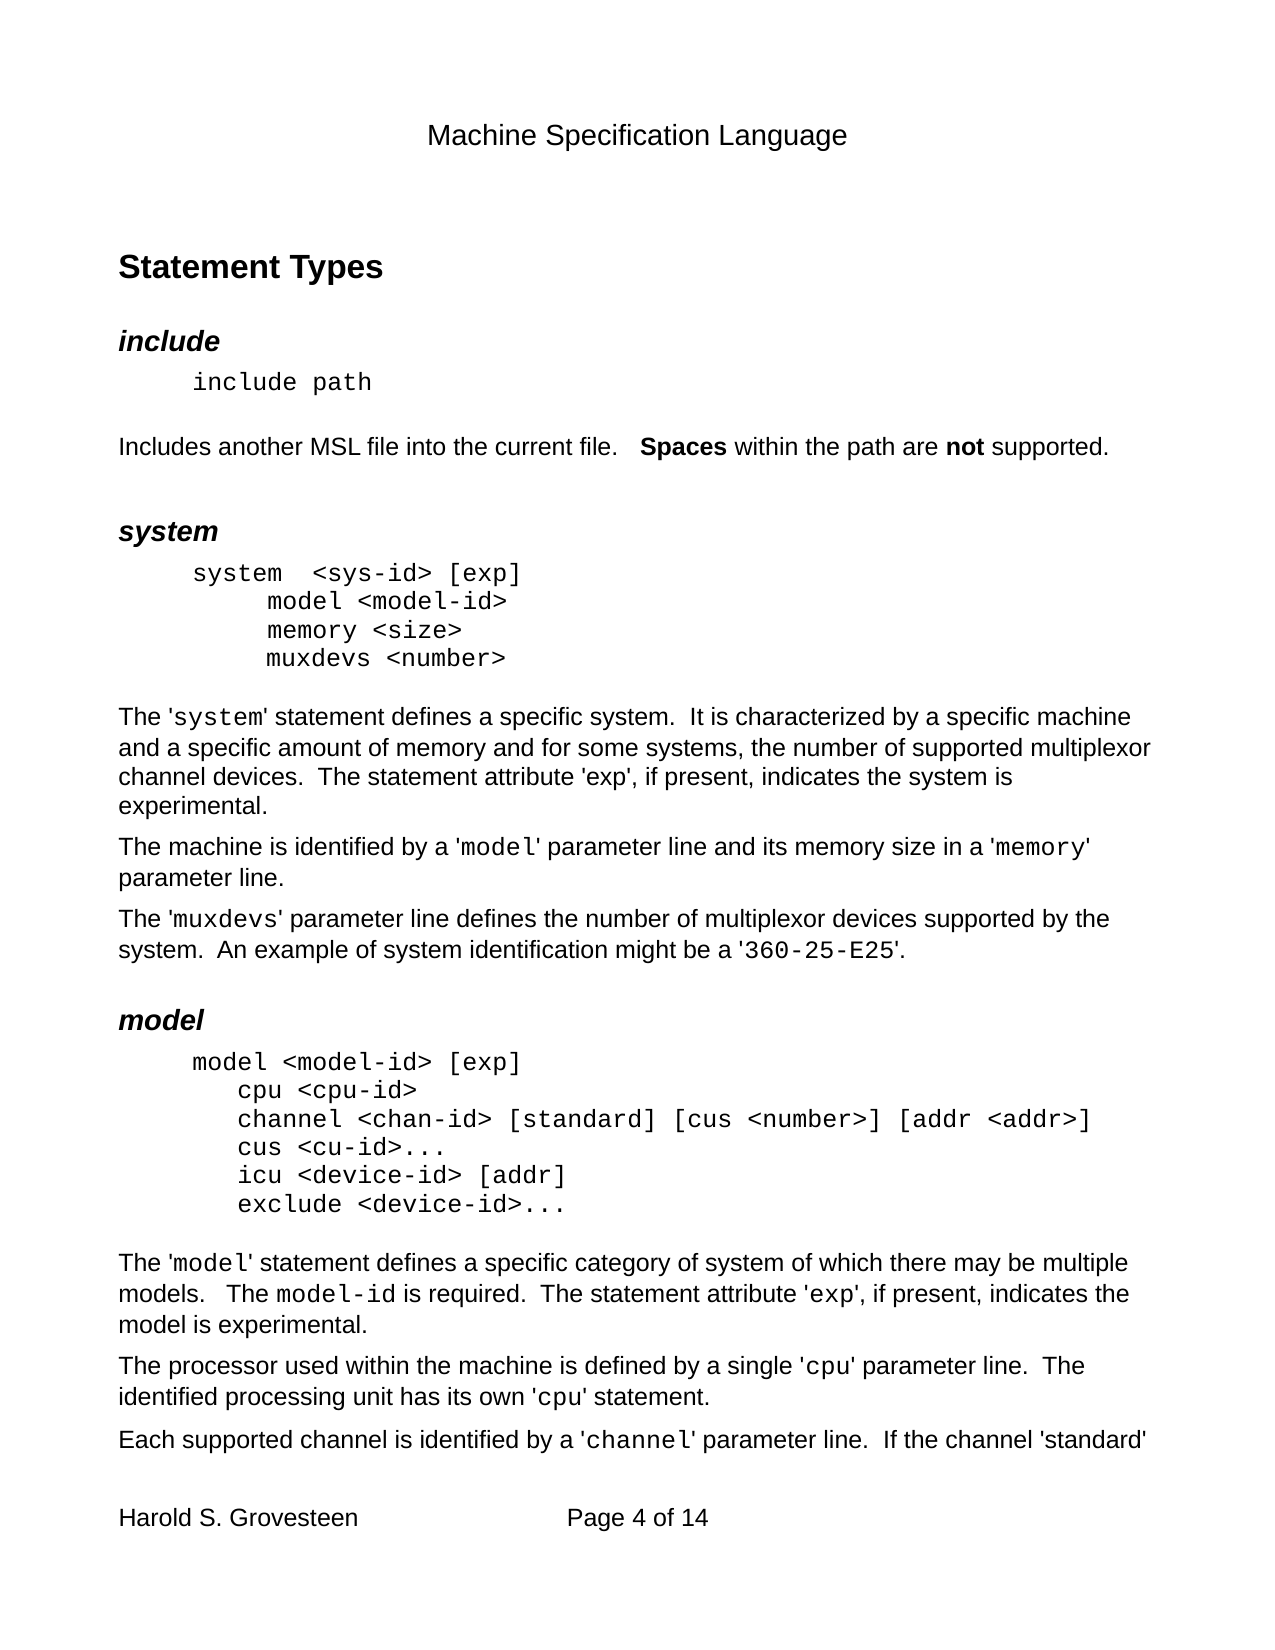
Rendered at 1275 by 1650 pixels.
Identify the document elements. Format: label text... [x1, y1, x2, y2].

text model <model-id> [exp] [192, 1049, 1157, 1078]
text include path [192, 369, 1157, 398]
subtitle system [118, 514, 1157, 548]
text muxdevs <number> [266, 646, 1157, 674]
text The processor used within the machine is defined by a single 'cpu' parameter line. The identified processing unit has its own 'cpu' statement. [118, 1351, 1157, 1413]
text The 'system' statement defines a specific system. It is characterized by a specific machine and a specific amount of memory and for some systems, the number of supported multiplexor channel devices. The statement attribute 'exp', if present, indicates the system is experimental. [118, 702, 1157, 819]
text Includes another MSL file into the current file. Spaces within the path are not supported. [118, 432, 1157, 461]
text model <model-id> [192, 589, 1157, 617]
subtitle include [118, 323, 1157, 357]
text cus <cu-id>... [192, 1134, 1157, 1163]
text icu <device-id> [addr] [192, 1163, 1157, 1191]
subtitle Statement Types [118, 247, 1157, 286]
text The 'muxdevs' parameter line defines the number of multiplexor devices supported by the system. An example of system identification might be a '360-25-E25'. [118, 904, 1157, 966]
subtitle model [118, 1003, 1157, 1037]
text cpu <cpu-id> [192, 1078, 1157, 1106]
text channel <chan-id> [standard] [cus <number>] [addr <addr>] [192, 1106, 1157, 1134]
text Each supported channel is identified by a 'channel' parameter line. If the channel 'standard' [118, 1425, 1157, 1456]
text The 'model' statement defines a specific category of system of which there may be multiple models. The model-id is required. The statement attribute 'exp', if present, indicates the model is experimental. [118, 1248, 1157, 1338]
text system <sys-id> [exp] [192, 561, 1157, 589]
text memory <size> [192, 617, 1157, 646]
text exclude <device-id>... [192, 1191, 1157, 1219]
text The machine is identified by a 'model' parameter line and its memory size in a 'memory' parameter line. [118, 832, 1157, 892]
